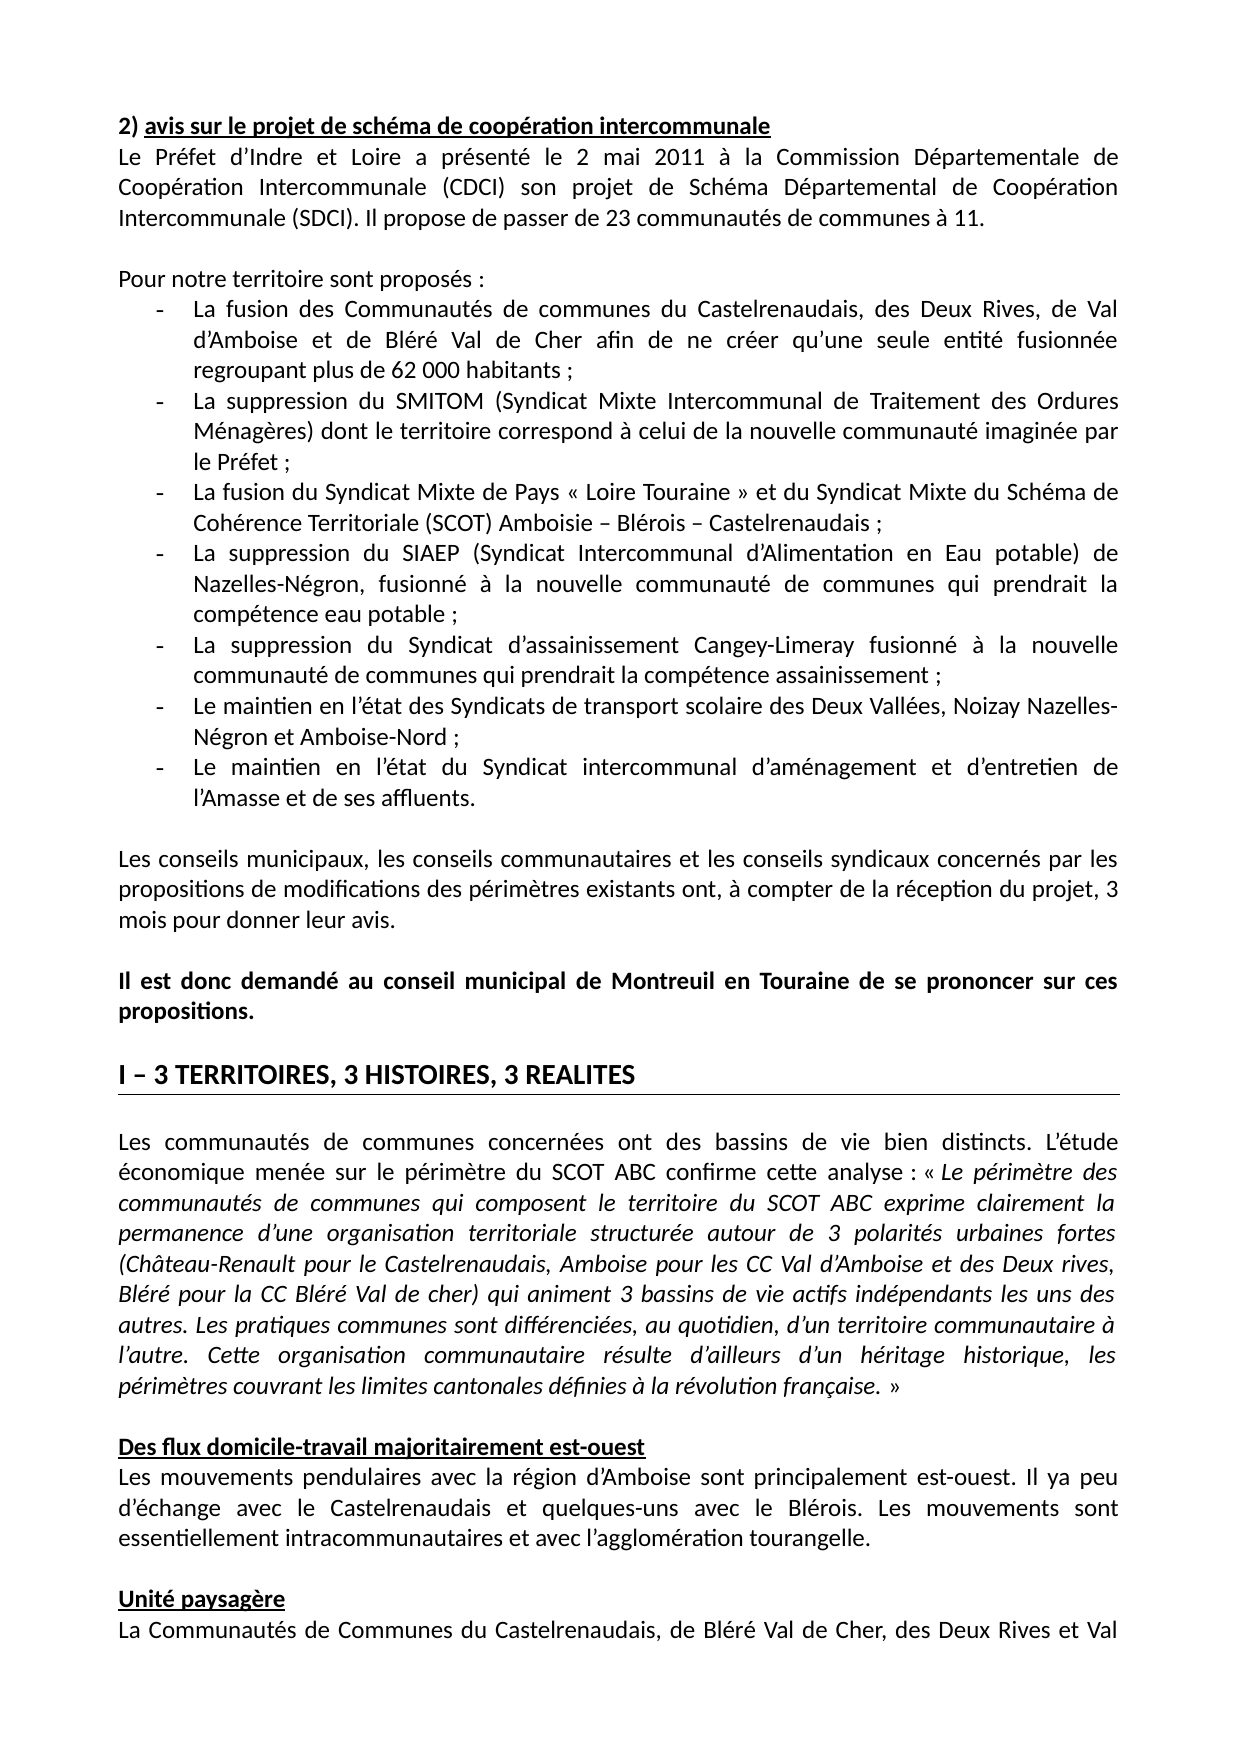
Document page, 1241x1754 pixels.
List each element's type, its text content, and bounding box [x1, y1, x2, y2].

list Les mouvements pendulaires avec la région d’Amboise sont principalement est-ouest. Il ya peu d’échange avec le Castelrenaudais et quelques-uns avec le Blérois. Les mouvements sont essentiellement intracommunautaires et avec l’agglomération tourangelle. [118, 1461, 1120, 1553]
list La suppression du SIAEP (Syndicat Intercommunal d’Alimentation en Eau potable) de Nazelles-Négron, fusionné à la nouvelle communauté de communes qui prendrait la compétence eau potable ; [156, 537, 1120, 629]
text Le Préfet d’Indre et Loire a présenté le 2 mai 2011 à la Commission Départementale de Coopération Intercommunale (CDCI) son projet de Schéma Départemental de Coopération Intercommunale (SDCI). Il propose de passer de 23 communautés de communes à 11. [118, 141, 1120, 232]
text 2) avis sur le projet de schéma de coopération intercommunale [118, 110, 1120, 141]
list Des flux domicile-travail majoritairement est-ouest [118, 1431, 1120, 1461]
text Pour notre territoire sont proposés : [118, 263, 1120, 293]
list Unité paysagère [118, 1583, 1120, 1614]
list La fusion des Communautés de communes du Castelrenaudais, des Deux Rives, de Val d’Amboise et de Bléré Val de Cher afin de ne créer qu’une seule entité fusionnée regroupant plus de 62 000 habitants ; [156, 293, 1120, 385]
list Le maintien en l’état du Syndicat intercommunal d’aménagement et d’entretien de l’Amasse et de ses affluents. [156, 751, 1120, 812]
list La Communautés de Communes du Castelrenaudais, de Bléré Val de Cher, des Deux Rives et Val [118, 1614, 1120, 1644]
text Les conseils municipaux, les conseils communautaires et les conseils syndicaux concernés par les propositions de modifications des périmètres existants ont, à compter de la réception du projet, 3 mois pour donner leur avis. [118, 843, 1120, 934]
text Les communautés de communes concernées ont des bassins de vie bien distincts. L’étude économique menée sur le périmètre du SCOT ABC confirme cette analyse : « Le périmètre des communautés de communes qui composent le territoire du SCOT ABC exprime clairement la permanence d’une organisation territoriale structurée autour de 3 polarités urbaines fortes (Château-Renault pour le Castelrenaudais, Amboise pour les CC Val d’Amboise et des Deux rives, Bléré pour la CC Bléré Val de cher) qui animent 3 bassins de vie actifs indépendants les uns des autres. Les pratiques communes sont différenciées, au quotidien, d’un territoire communautaire à l’autre. Cette organisation communautaire résulte d’ailleurs d’un héritage historique, les périmètres couvrant les limites cantonales définies à la révolution française. » [118, 1126, 1120, 1400]
list La suppression du SMITOM (Syndicat Mixte Intercommunal de Traitement des Ordures Ménagères) dont le territoire correspond à celui de la nouvelle communauté imaginée par le Préfet ; [156, 385, 1120, 476]
text Il est donc demandé au conseil municipal de Montreuil en Touraine de se prononcer sur ces propositions. [118, 965, 1120, 1026]
list La fusion du Syndicat Mixte de Pays « Loire Touraine » et du Syndicat Mixte du Schéma de Cohérence Territoriale (SCOT) Amboisie – Blérois – Castelrenaudais ; [156, 476, 1120, 537]
list La suppression du Syndicat d’assainissement Cangey-Limeray fusionné à la nouvelle communauté de communes qui prendrait la compétence assainissement ; [156, 629, 1120, 690]
list Le maintien en l’état des Syndicats de transport scolaire des Deux Vallées, Noizay Nazelles-Négron et Amboise-Nord ; [156, 690, 1120, 751]
text I – 3 TERRITOIRES, 3 HISTOIRES, 3 REALITES [118, 1056, 1120, 1094]
